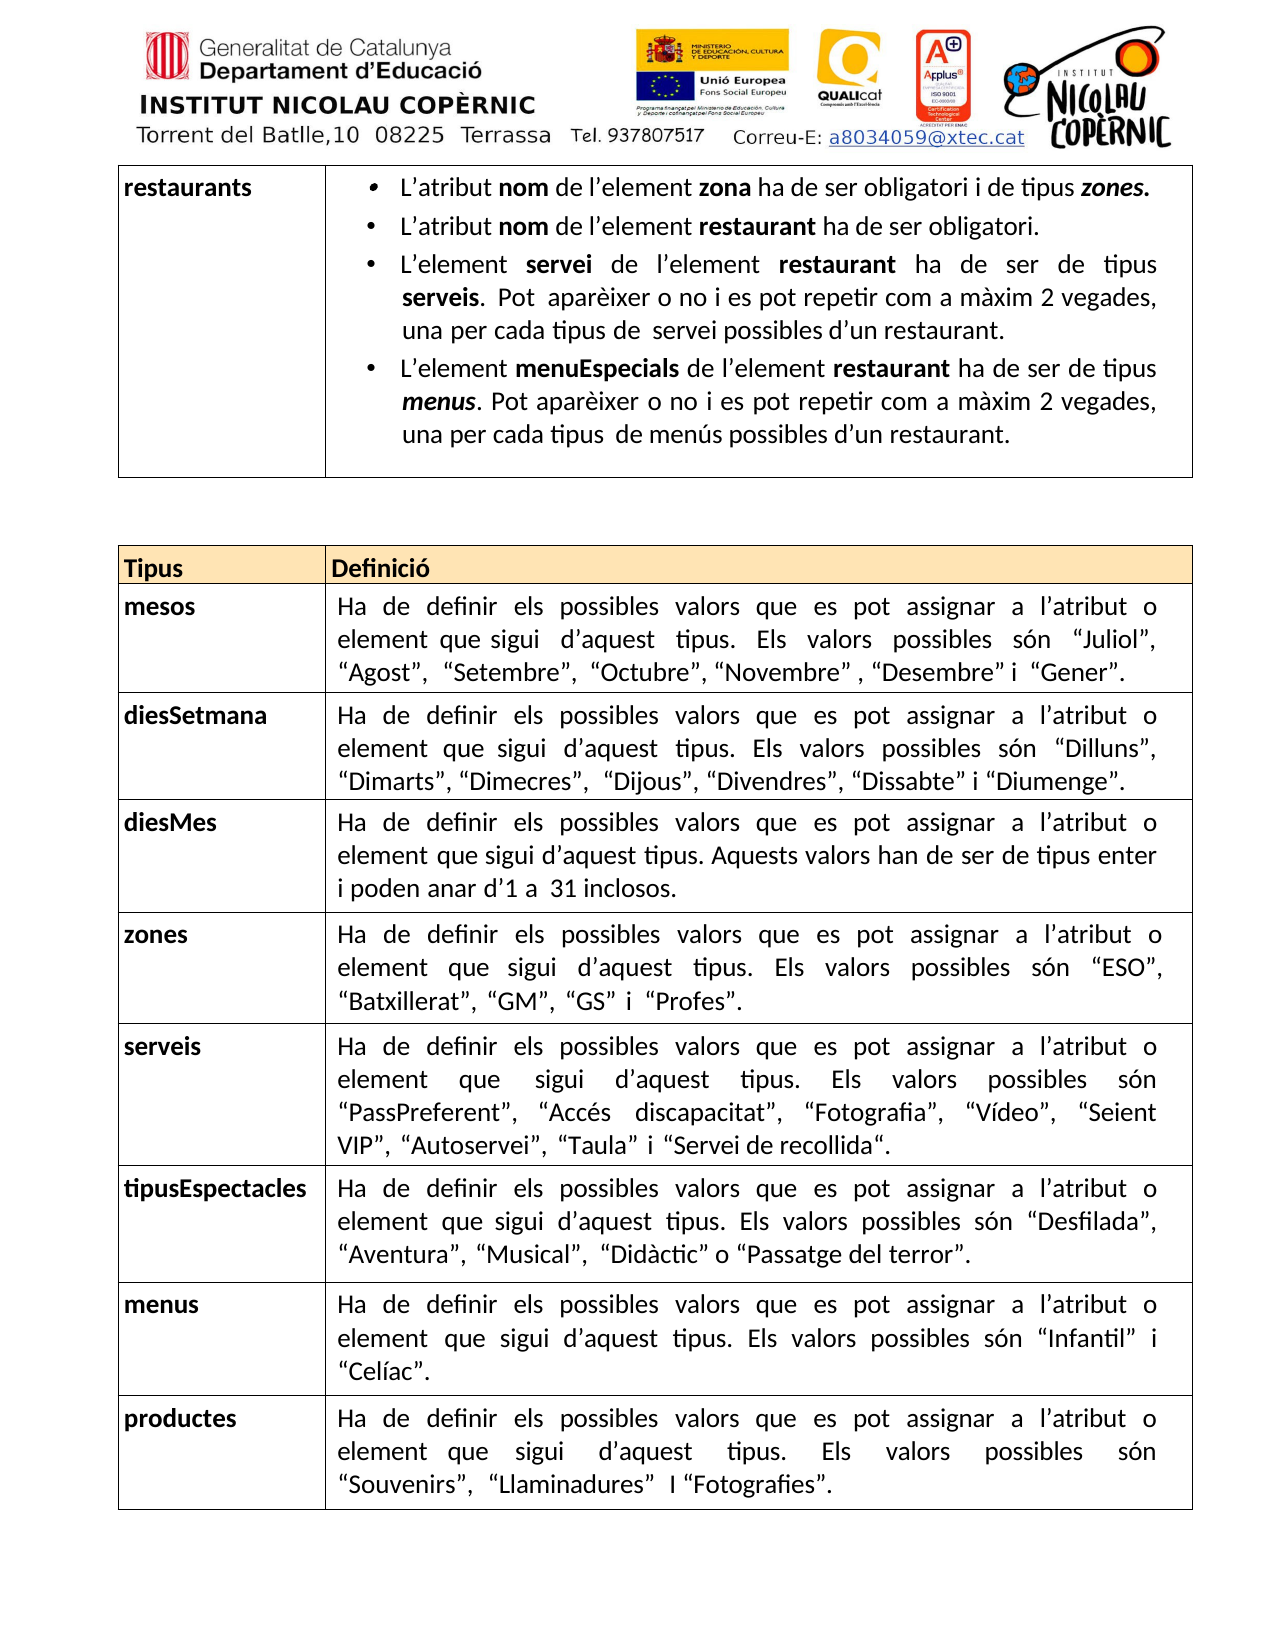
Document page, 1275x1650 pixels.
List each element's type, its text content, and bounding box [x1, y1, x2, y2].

table_cell Ha de definir els possibles valors que es pot assignar a l’atribut o element que sigui d’aquest tipus. Els valors possibles són “Infantil” i “Celíac”. [326, 1283, 1192, 1395]
table_cell L’atribut nom de l’element zona ha de ser obligatori i de tipus zones. L’atribut nom de l’element restaurant ha de ser obligatori. L’element servei de l’element restaurant ha de ser de tipus serveis. Pot aparèixer o no i es pot repetir com a màxim 2 vegades, una per cada tipus de servei possibles d’un restaurant. L’element menuEspecials de l’element restaurant ha de ser de tipus menus. Pot aparèixer o no i es pot repetir com a màxim 2 vegades, una per cada tipus de menús possibles d’un restaurant. [326, 166, 1192, 477]
picture [118, 24, 1195, 156]
table_cell menus [119, 1283, 325, 1395]
table_header Tipus [119, 546, 325, 583]
table_cell Ha de definir els possibles valors que es pot assignar a l’atribut o element que sigui d’aquest tipus. Aquests valors han de ser de tipus enter i poden anar d’1 a 31 inclosos. [326, 800, 1192, 912]
table_cell Ha de definir els possibles valors que es pot assignar a l’atribut o element que sigui d’aquest tipus. Els valors possibles són “Juliol”, “Agost”, “Setembre”, “Octubre”, “Novembre” , “Desembre” i “Gener”. [326, 584, 1192, 692]
table_cell Ha de definir els possibles valors que es pot assignar a l’atribut o element que sigui d’aquest tipus. Els valors possibles són “PassPreferent”, “Accés discapacitat”, “Fotografia”, “Vídeo”, “Seient VIP”, “Autoservei”, “Taula” i “Servei de recollida“. [326, 1024, 1192, 1165]
table_cell mesos [119, 584, 325, 692]
table_cell restaurants [119, 166, 325, 477]
table_cell productes [119, 1396, 325, 1509]
table_cell Ha de definir els possibles valors que es pot assignar a l’atribut o element que sigui d’aquest tipus. Els valors possibles són “ESO”, “Batxillerat”, “GM”, “GS” i “Profes”. [326, 913, 1192, 1023]
table_header Definició [326, 546, 1192, 583]
table_cell Ha de definir els possibles valors que es pot assignar a l’atribut o element que sigui d’aquest tipus. Els valors possibles són “Souvenirs”, “Llaminadures” I “Fotografies”. [326, 1396, 1192, 1509]
table_cell diesMes [119, 800, 325, 912]
table_cell zones [119, 913, 325, 1023]
table_cell diesSetmana [119, 693, 325, 799]
table_cell Ha de definir els possibles valors que es pot assignar a l’atribut o element que sigui d’aquest tipus. Els valors possibles són “Dilluns”, “Dimarts”, “Dimecres”, “Dijous”, “Divendres”, “Dissabte” i “Diumenge”. [326, 693, 1192, 799]
table_cell tipusEspectacles [119, 1166, 325, 1282]
table_cell Ha de definir els possibles valors que es pot assignar a l’atribut o element que sigui d’aquest tipus. Els valors possibles són “Desfilada”, “Aventura”, “Musical”, “Didàctic” o “Passatge del terror”. [326, 1166, 1192, 1282]
table_cell serveis [119, 1024, 325, 1165]
